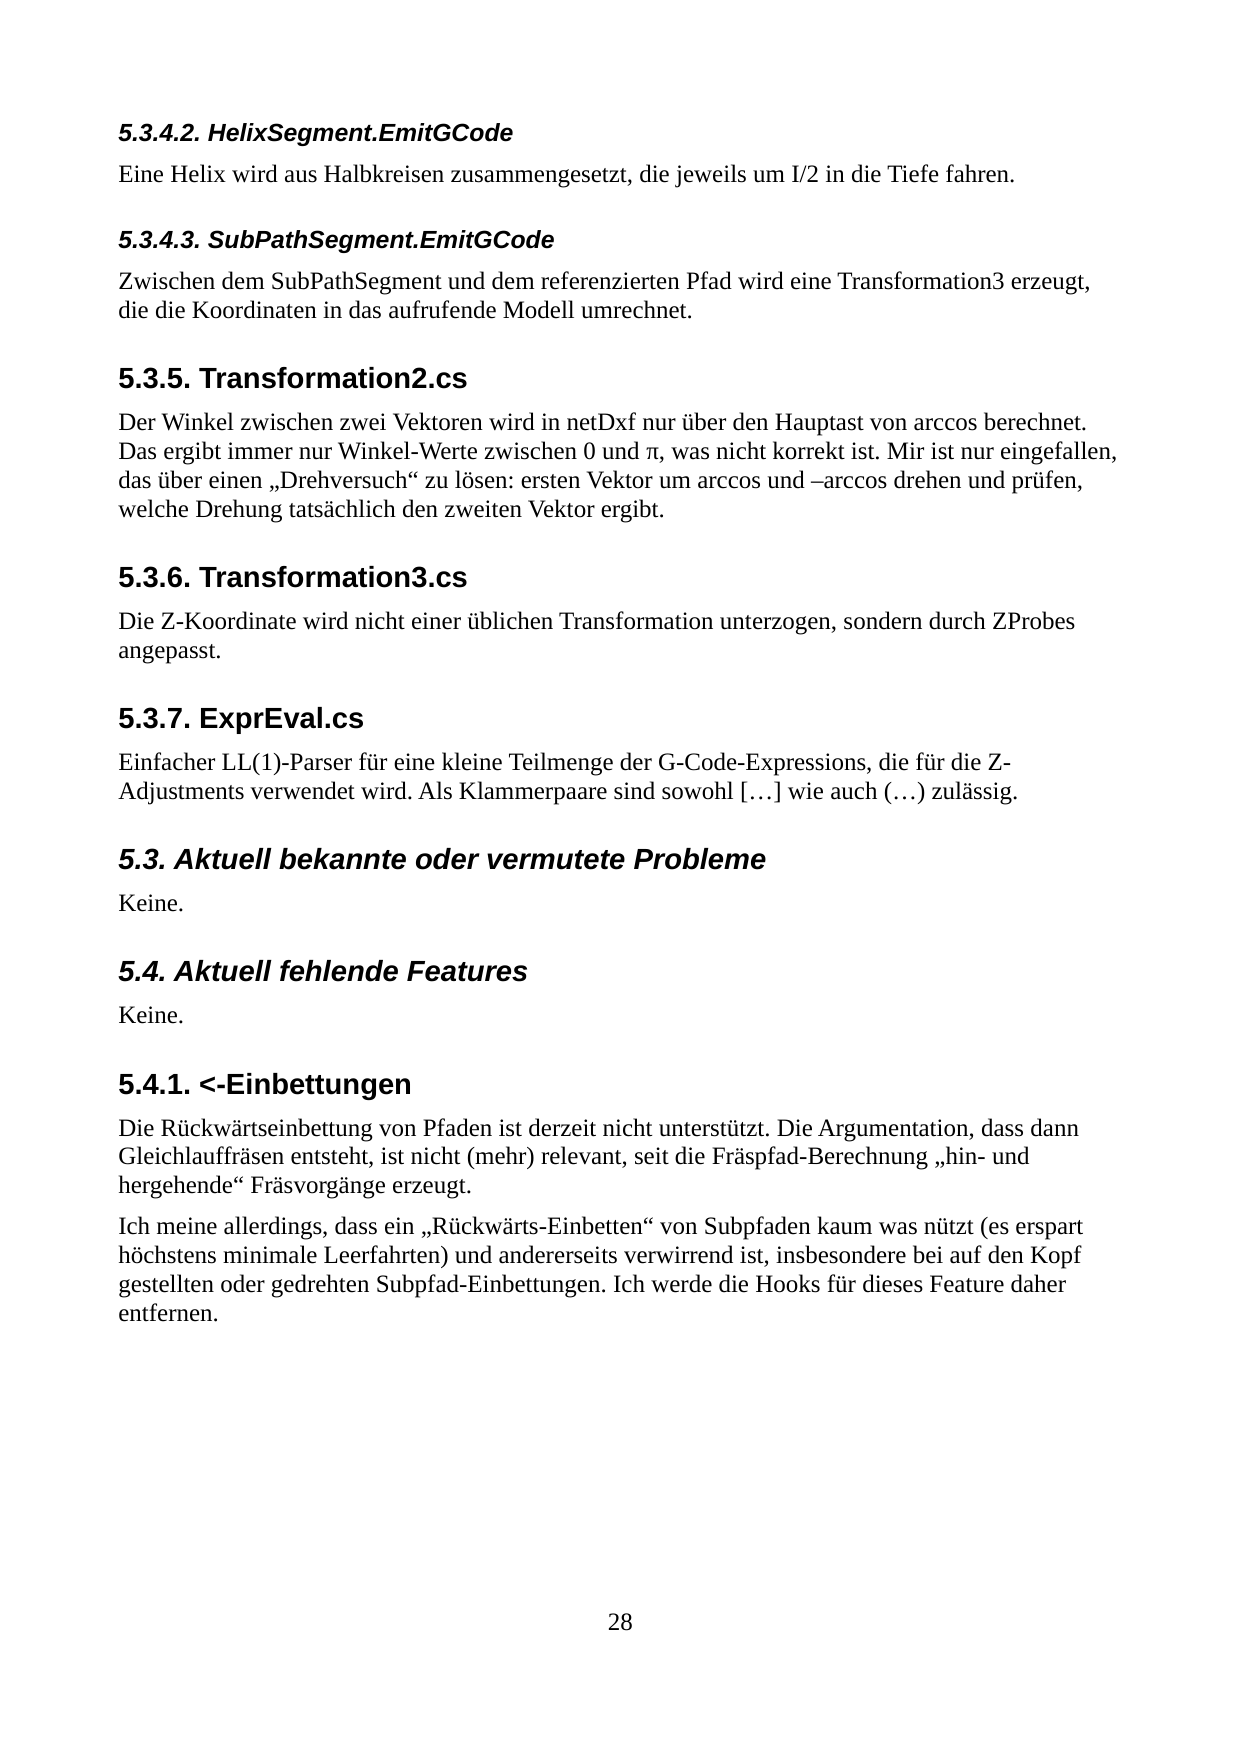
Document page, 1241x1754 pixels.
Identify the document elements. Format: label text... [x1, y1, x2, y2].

text Keine. [118, 888, 1122, 917]
subtitle 5.4. Aktuell fehlende Features [118, 954, 1122, 988]
text Die Z-Koordinate wird nicht einer üblichen Transformation unterzogen, sondern durch ZProbes angepasst. [118, 606, 1122, 663]
subtitle 5.4.1. <-Einbettungen [118, 1067, 1122, 1100]
text Ich meine allerdings, dass ein „Rückwärts-Einbetten“ von Subpfaden kaum was nützt (es erspart höchstens minimale Leerfahrten) und andererseits verwirrend ist, insbesondere bei auf den Kopf gestellten oder gedrehten Subpfad-Einbettungen. Ich werde die Hooks für dieses Feature daher entfernen. [118, 1211, 1122, 1326]
subtitle 5.3.4.3. SubPathSegment.EmitGCode [118, 225, 1122, 254]
subtitle 5.3. Aktuell bekannte oder vermutete Probleme [118, 842, 1122, 876]
text Zwischen dem SubPathSegment und dem referenzierten Pfad wird eine Transformation3 erzeugt, die die Koordinaten in das aufrufende Modell umrechnet. [118, 266, 1122, 324]
text Keine. [118, 1000, 1122, 1029]
subtitle 5.3.7. ExprEval.cs [118, 701, 1122, 734]
subtitle 5.3.5. Transformation2.cs [118, 361, 1122, 395]
text Der Winkel zwischen zwei Vektoren wird in netDxf nur über den Hauptast von arccos berechnet. Das ergibt immer nur Winkel-Werte zwischen 0 und π, was nicht korrekt ist. Mir ist nur eingefallen, das über einen „Drehversuch“ zu lösen: ersten Vektor um arccos und –arccos drehen und prüfen, welche Drehung tatsächlich den zweiten Vektor ergibt. [118, 407, 1122, 522]
subtitle 5.3.6. Transformation3.cs [118, 560, 1122, 593]
text Einfacher LL(1)-Parser für eine kleine Teilmenge der G-Code-Expressions, die für die Z-Adjustments verwendet wird. Als Klammerpaare sind sowohl […] wie auch (…) zulässig. [118, 747, 1122, 804]
text Eine Helix wird aus Halbkreisen zusammengesetzt, die jeweils um I/2 in die Tiefe fahren. [118, 159, 1122, 188]
text Die Rückwärtseinbettung von Pfaden ist derzeit nicht unterstützt. Die Argumentation, dass dann Gleichlauffräsen entsteht, ist nicht (mehr) relevant, seit die Fräspfad-Berechnung „hin- und hergehende“ Fräsvorgänge erzeugt. [118, 1113, 1122, 1199]
subtitle 5.3.4.2. HelixSegment.EmitGCode [118, 118, 1122, 147]
